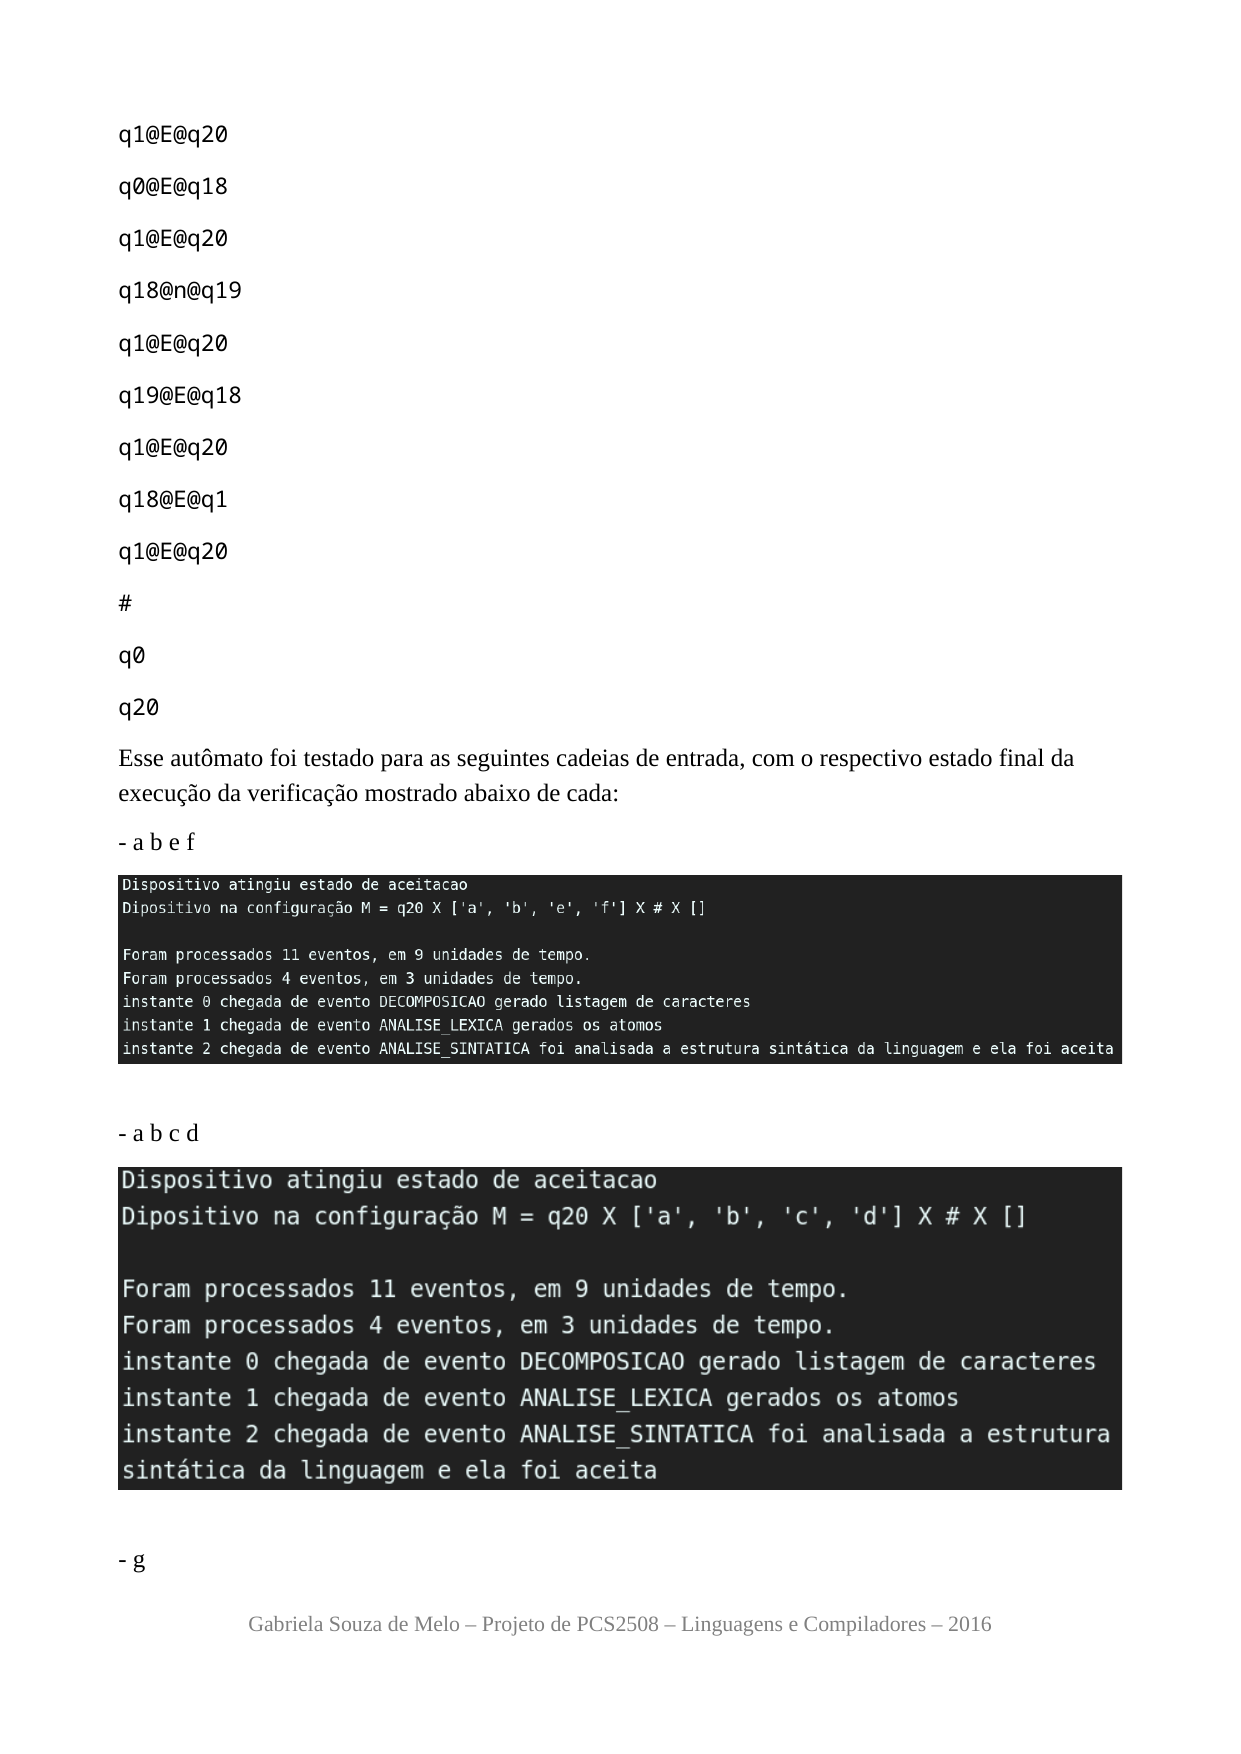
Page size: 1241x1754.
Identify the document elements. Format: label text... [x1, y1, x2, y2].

text q1@E@q20 [118, 535, 1122, 566]
text - a b c d [118, 1118, 1122, 1147]
text q1@E@q20 [118, 431, 1122, 462]
text q1@E@q20 [118, 222, 1122, 253]
picture [118, 1167, 1123, 1490]
text q0 [118, 639, 1122, 670]
text q20 [118, 691, 1122, 722]
text q1@E@q20 [118, 326, 1122, 358]
text q0@E@q18 [118, 170, 1122, 201]
text q19@E@q18 [118, 378, 1122, 410]
text q18@E@q1 [118, 483, 1122, 514]
text q1@E@q20 [118, 118, 1122, 149]
text q18@n@q19 [118, 274, 1122, 306]
picture [118, 875, 1123, 1064]
text - g [118, 1544, 1122, 1573]
text Esse autômato foi testado para as seguintes cadeias de entrada, com o respectivo estado final da execução da verificação mostrado abaixo de cada: [118, 743, 1122, 806]
text - a b e f [118, 827, 1122, 855]
text # [118, 587, 1122, 618]
